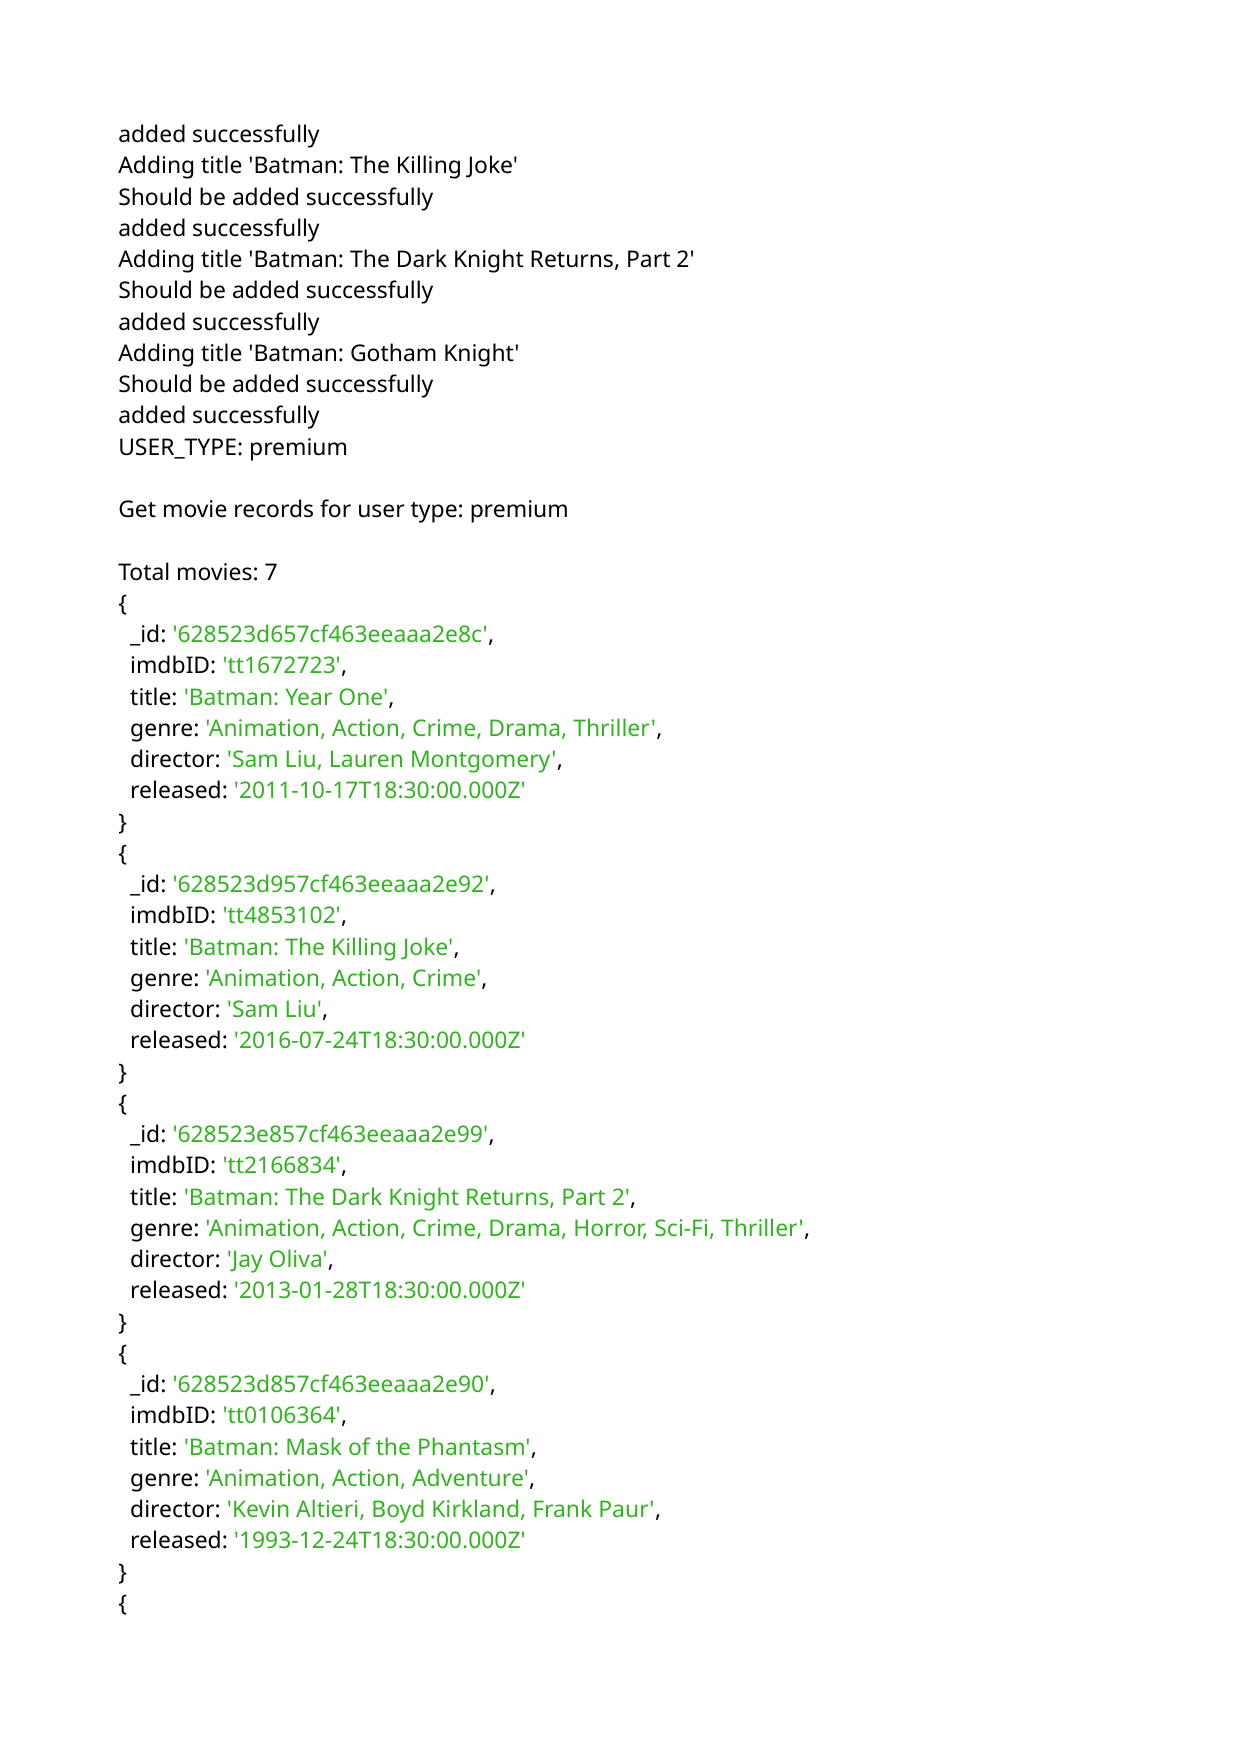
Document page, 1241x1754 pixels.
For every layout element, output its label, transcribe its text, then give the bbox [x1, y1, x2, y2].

text USER_TYPE: premium [118, 431, 1122, 462]
text director: 'Sam Liu', [118, 993, 1122, 1024]
text Should be added successfully [118, 181, 1122, 212]
text genre: 'Animation, Action, Crime, Drama, Horror, Sci-Fi, Thriller', [118, 1212, 1122, 1243]
text genre: 'Animation, Action, Crime', [118, 962, 1122, 993]
text } [118, 1056, 1122, 1087]
text { [118, 1337, 1122, 1368]
text imdbID: 'tt1672723', [118, 649, 1122, 681]
text released: '2013-01-28T18:30:00.000Z' [118, 1274, 1122, 1306]
text imdbID: 'tt4853102', [118, 899, 1122, 931]
text } [118, 1306, 1122, 1337]
text director: 'Jay Oliva', [118, 1243, 1122, 1274]
text imdbID: 'tt2166834', [118, 1149, 1122, 1181]
text _id: '628523d957cf463eeaaa2e92', [118, 868, 1122, 899]
text title: 'Batman: Year One', [118, 681, 1122, 712]
text released: '2016-07-24T18:30:00.000Z' [118, 1024, 1122, 1056]
text released: '2011-10-17T18:30:00.000Z' [118, 774, 1122, 806]
text title: 'Batman: The Killing Joke', [118, 931, 1122, 962]
text Total movies: 7 [118, 556, 1122, 587]
text { [118, 587, 1122, 618]
text released: '1993-12-24T18:30:00.000Z' [118, 1524, 1122, 1556]
text genre: 'Animation, Action, Adventure', [118, 1462, 1122, 1493]
text Adding title 'Batman: The Killing Joke' [118, 149, 1122, 181]
text { [118, 1087, 1122, 1118]
text _id: '628523d857cf463eeaaa2e90', [118, 1368, 1122, 1399]
text Get movie records for user type: premium [118, 493, 1122, 524]
text added successfully [118, 399, 1122, 431]
text } [118, 1556, 1122, 1587]
text director: 'Kevin Altieri, Boyd Kirkland, Frank Paur', [118, 1493, 1122, 1524]
text imdbID: 'tt0106364', [118, 1399, 1122, 1431]
text added successfully [118, 306, 1122, 337]
text title: 'Batman: Mask of the Phantasm', [118, 1431, 1122, 1462]
text added successfully [118, 212, 1122, 243]
text director: 'Sam Liu, Lauren Montgomery', [118, 743, 1122, 774]
text _id: '628523d657cf463eeaaa2e8c', [118, 618, 1122, 649]
text title: 'Batman: The Dark Knight Returns, Part 2', [118, 1181, 1122, 1212]
text Adding title 'Batman: Gotham Knight' [118, 337, 1122, 368]
text added successfully [118, 118, 1122, 149]
text { [118, 1587, 1122, 1618]
text } [118, 806, 1122, 837]
text _id: '628523e857cf463eeaaa2e99', [118, 1118, 1122, 1149]
text genre: 'Animation, Action, Crime, Drama, Thriller', [118, 712, 1122, 743]
text Should be added successfully [118, 274, 1122, 306]
text Adding title 'Batman: The Dark Knight Returns, Part 2' [118, 243, 1122, 274]
text Should be added successfully [118, 368, 1122, 399]
text { [118, 837, 1122, 868]
